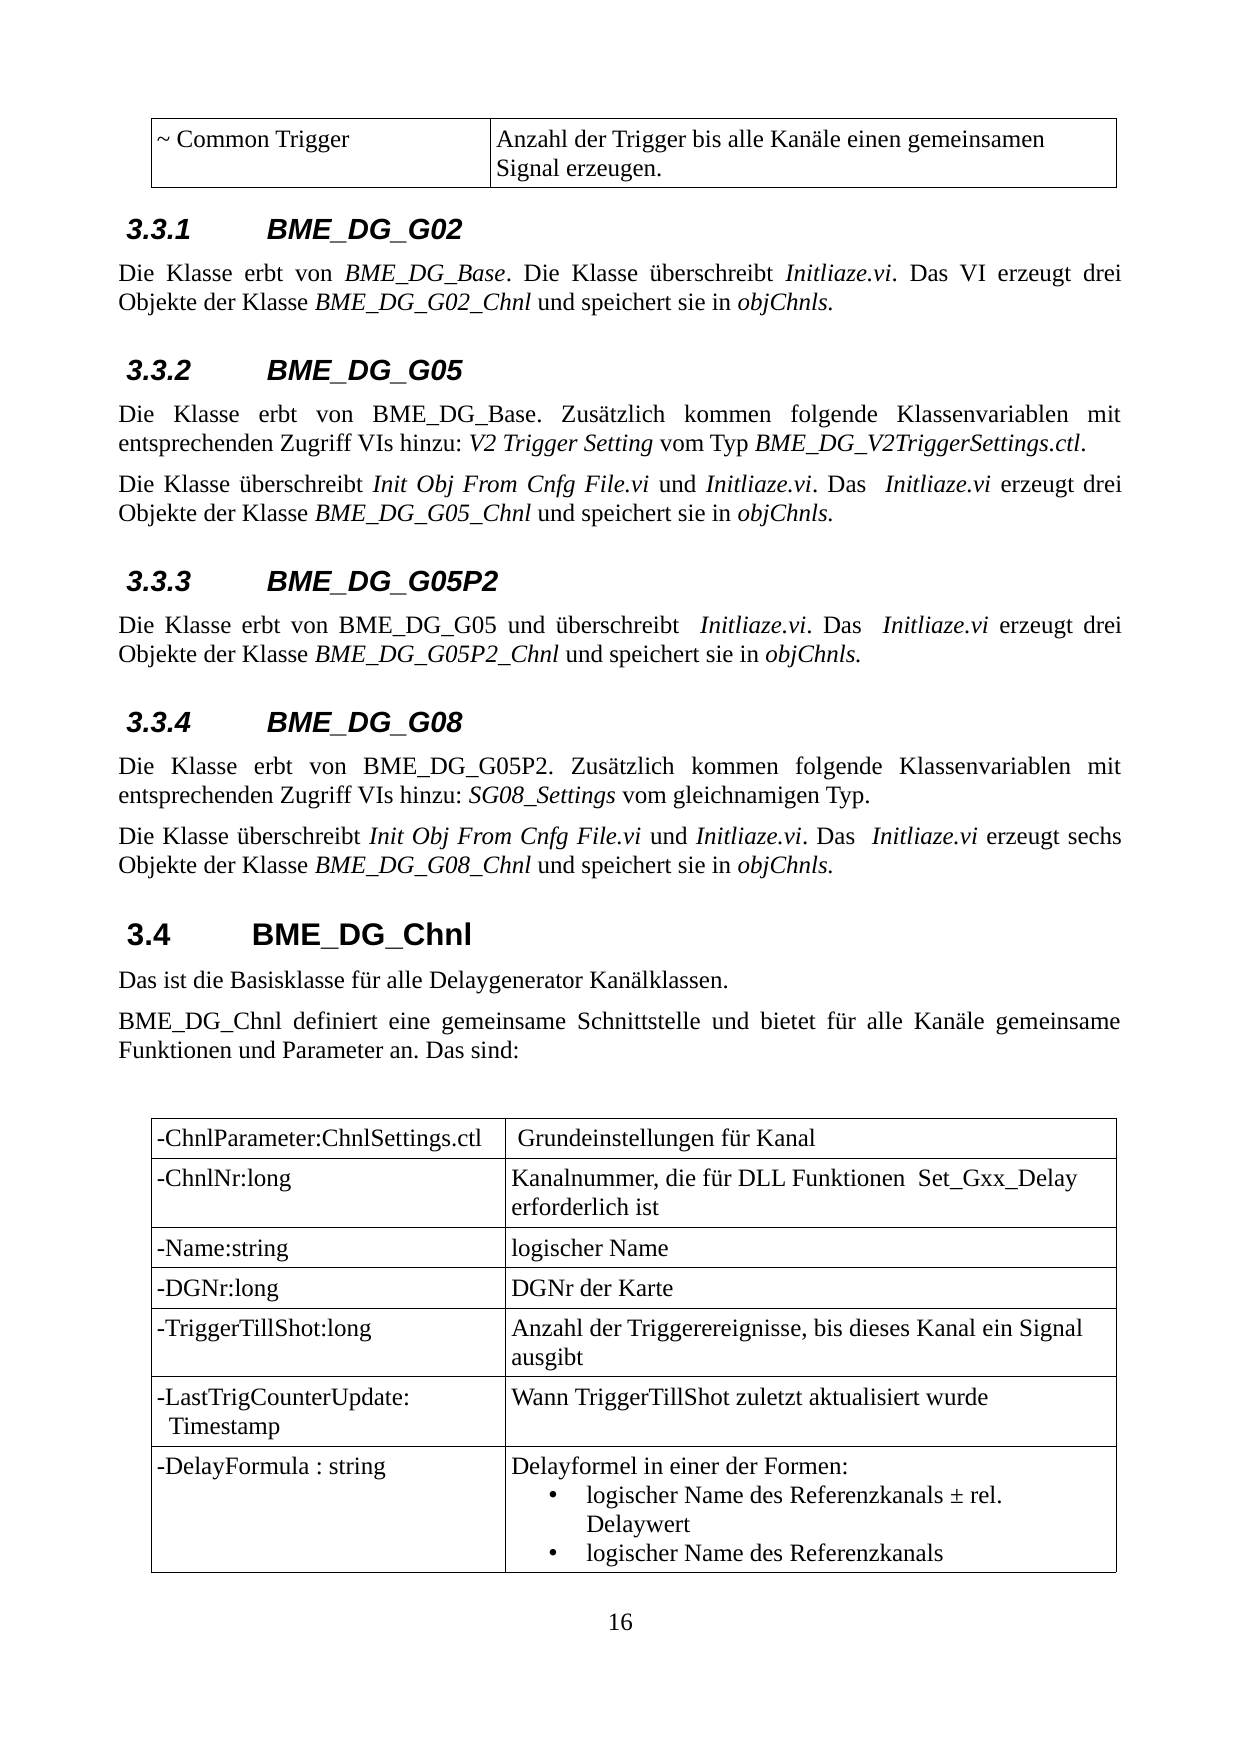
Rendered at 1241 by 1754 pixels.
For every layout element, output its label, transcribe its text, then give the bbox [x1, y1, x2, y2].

text Die Klasse überschreibt Init Obj From Cnfg File.vi und Initliaze.vi. Das Initliaze.vi erzeugt sechs Objekte der Klasse BME_DG_G08_Chnl und speichert sie in objChnls. [118, 821, 1122, 879]
text Die Klasse überschreibt Init Obj From Cnfg File.vi und Initliaze.vi. Das Initliaze.vi erzeugt drei Objekte der Klasse BME_DG_G05_Chnl und speichert sie in objChnls. [118, 469, 1122, 527]
subtitle BME_DG_G08 [118, 705, 1122, 739]
subtitle BME_DG_G02 [118, 212, 1122, 246]
table_cell logischer Name [506, 1228, 1116, 1267]
table_header Grundeinstellungen für Kanal [506, 1119, 1116, 1158]
table_cell -DelayFormula : string [152, 1447, 505, 1572]
table_cell -Name:string [152, 1228, 505, 1267]
table_cell Kanalnummer, die für DLL Funktionen Set_Gxx_Delay erforderlich ist [506, 1159, 1116, 1227]
subtitle BME_DG_G05P2 [118, 564, 1122, 598]
text Die Klasse erbt von BME_DG_Base. Die Klasse überschreibt Initliaze.vi. Das VI erzeugt drei Objekte der Klasse BME_DG_G02_Chnl und speichert sie in objChnls. [118, 258, 1122, 316]
subtitle BME_DG_Chnl [118, 916, 1122, 952]
table_cell Delayformel in einer der Formen: logischer Name des Referenzkanals ± rel. Delaywert logischer Name des Referenzkanals absoluter Delaywert [506, 1447, 1116, 1572]
text Die Klasse erbt von BME_DG_G05 und überschreibt Initliaze.vi. Das Initliaze.vi erzeugt drei Objekte der Klasse BME_DG_G05P2_Chnl und speichert sie in objChnls. [118, 610, 1122, 668]
text Die Klasse erbt von BME_DG_G05P2. Zusätzlich kommen folgende Klassenvariablen mit entsprechenden Zugriff VIs hinzu: SG08_Settings vom gleichnamigen Typ. [118, 751, 1122, 809]
table_cell DGNr der Karte [506, 1268, 1116, 1307]
table_cell ~ Common Trigger [152, 119, 490, 187]
table_cell -LastTrigCounterUpdate: Timestamp [152, 1377, 505, 1446]
table_cell Anzahl der Triggerereignisse, bis dieses Kanal ein Signal ausgibt [506, 1309, 1116, 1376]
text Das ist die Basisklasse für alle Delaygenerator Kanälklassen. [118, 965, 1122, 994]
table_cell Wann TriggerTillShot zuletzt aktualisiert wurde [506, 1377, 1116, 1446]
text Die Klasse erbt von BME_DG_Base. Zusätzlich kommen folgende Klassenvariablen mit entsprechenden Zugriff VIs hinzu: V2 Trigger Setting vom Typ BME_DG_V2TriggerSettings.ctl. [118, 399, 1122, 457]
table_cell Anzahl der Trigger bis alle Kanäle einen gemeinsamen Signal erzeugen. [491, 119, 1116, 187]
table_cell -TriggerTillShot:long [152, 1309, 505, 1376]
table_header -ChnlParameter:ChnlSettings.ctl [152, 1119, 505, 1158]
subtitle BME_DG_G05 [118, 353, 1122, 387]
text BME_DG_Chnl definiert eine gemeinsame Schnittstelle und bietet für alle Kanäle gemeinsame Funktionen und Parameter an. Das sind: [118, 1006, 1122, 1064]
table_cell -ChnlNr:long [152, 1159, 505, 1227]
table_cell -DGNr:long [152, 1268, 505, 1307]
